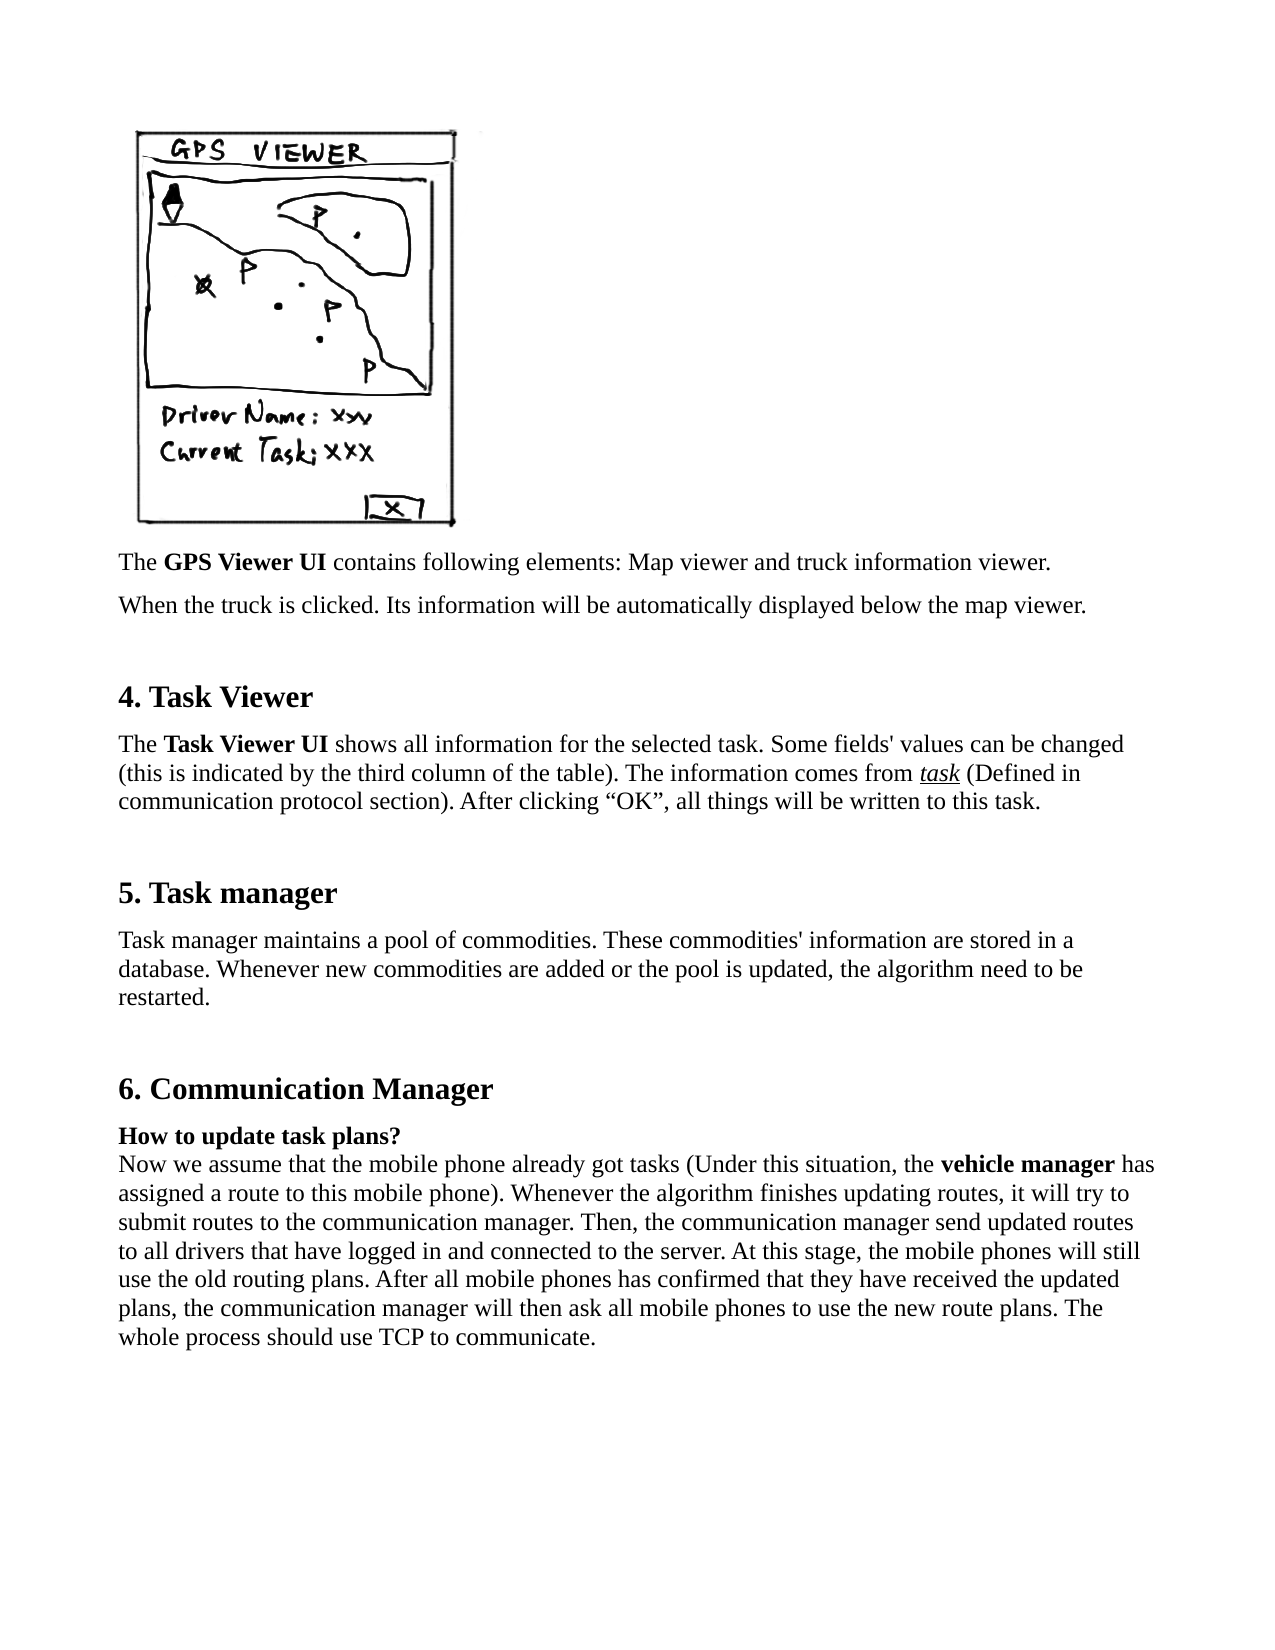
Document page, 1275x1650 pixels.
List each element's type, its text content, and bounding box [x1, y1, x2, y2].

text When the truck is clicked. Its information will be automatically displayed below the map viewer. [118, 591, 1157, 619]
text 5. Task manager [118, 874, 1157, 910]
text The GPS Viewer UI contains following elements: Map viewer and truck information viewer. [118, 118, 1157, 576]
picture [118, 118, 488, 547]
text Task manager maintains a pool of commodities. These commodities' information are stored in a database. Whenever new commodities are added or the pool is updated, the algorithm need to be restarted. [118, 925, 1157, 1011]
text 4. Task Viewer [118, 678, 1157, 714]
text How to update task plans? Now we assume that the mobile phone already got tasks (Under this situation, the vehicle manager has assigned a route to this mobile phone). Whenever the algorithm finishes updating routes, it will try to submit routes to the communication manager. Then, the communication manager send updated routes to all drivers that have logged in and connected to the server. At this stage, the mobile phones will still use the old routing plans. After all mobile phones has confirmed that they have received the updated plans, the communication manager will then ask all mobile phones to use the new route plans. The whole process should use TCP to communicate. [118, 1121, 1157, 1351]
text 6. Communication Manager [118, 1070, 1157, 1106]
text The Task Viewer UI shows all information for the selected task. Some fields' values can be changed (this is indicated by the third column of the table). The information comes from task (Defined in communication protocol section). After clicking “OK”, all things will be written to this task. [118, 729, 1157, 815]
